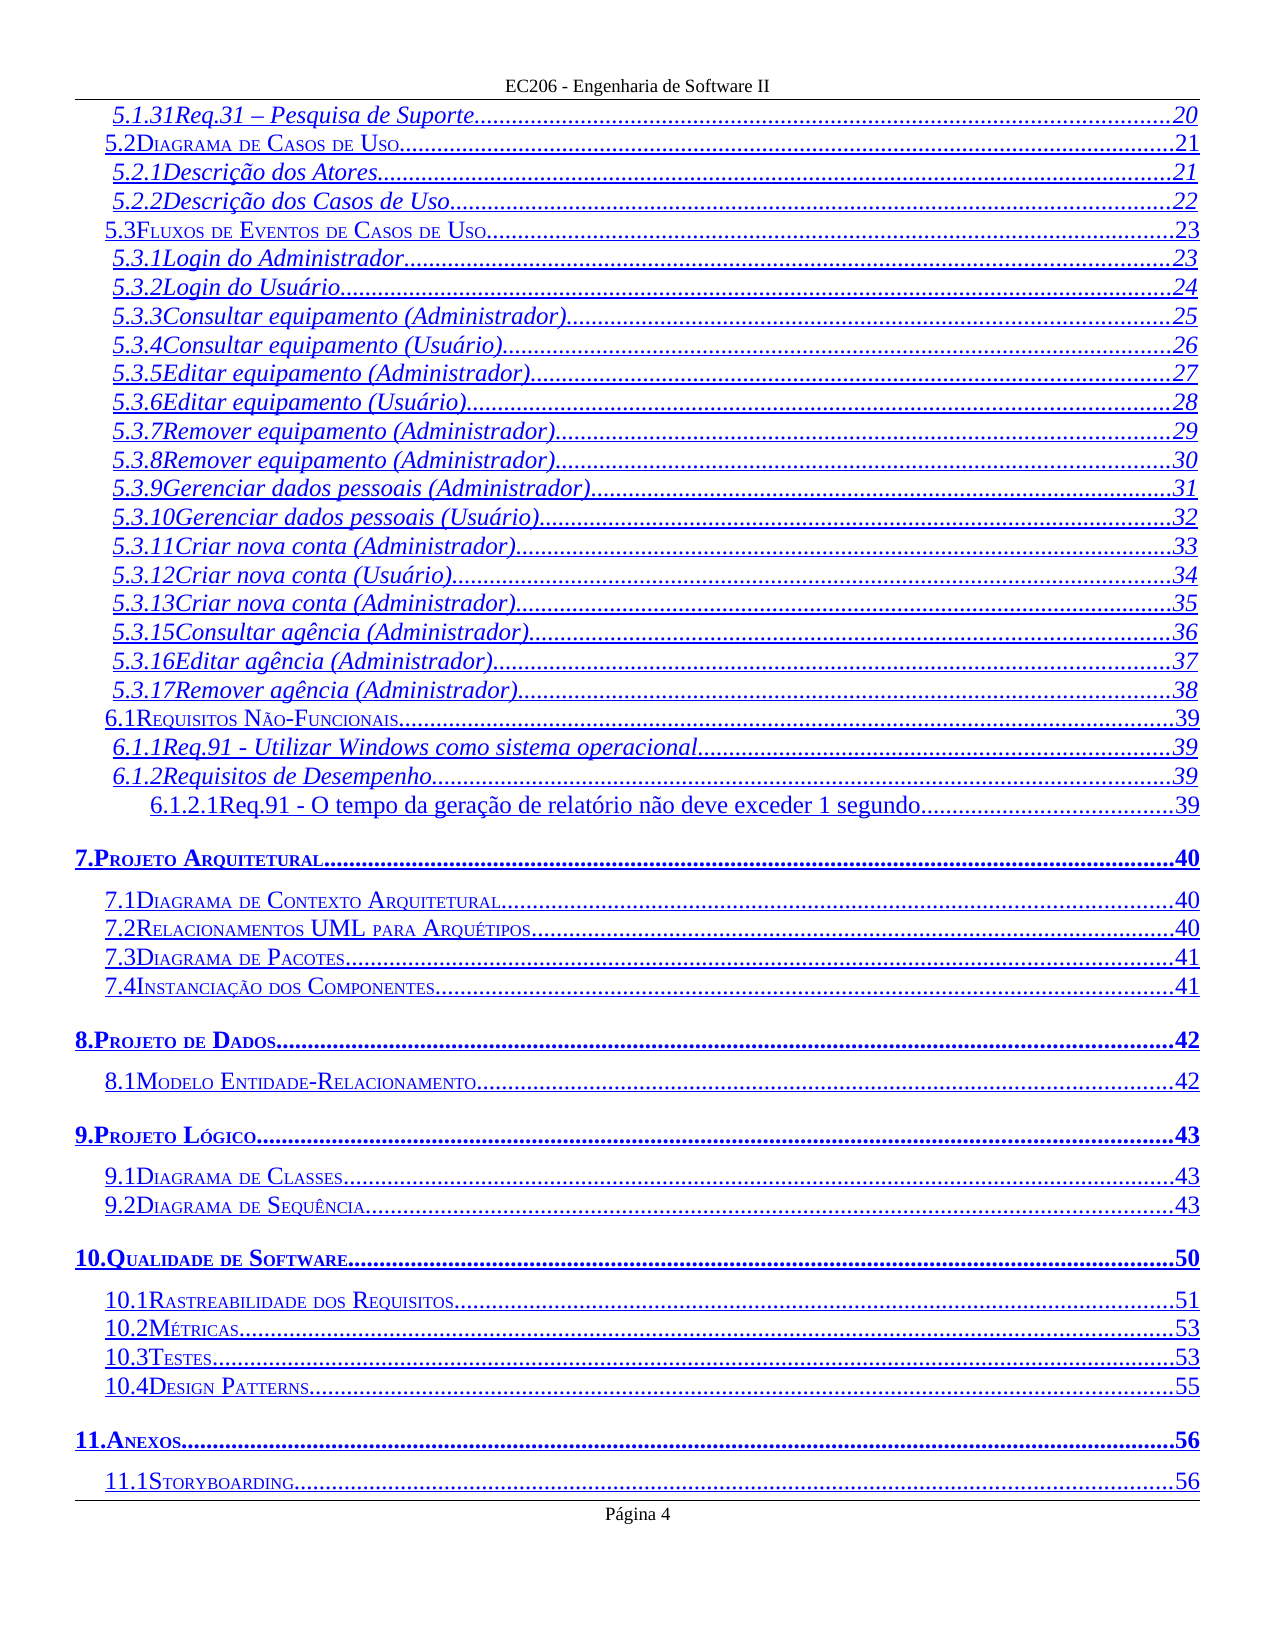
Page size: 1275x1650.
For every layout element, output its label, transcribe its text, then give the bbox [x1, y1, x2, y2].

text 5.3Fluxos de Eventos de Casos de Uso 23 [104, 215, 1200, 240]
text 7.3Diagrama de Pacotes 41 [104, 942, 1200, 967]
text 7.4Instanciação dos Componentes 41 [104, 971, 1200, 996]
text 8.1Modelo Entidade-Relacionamento 42 [104, 1066, 1200, 1091]
text 11.1Storyboarding 56 [104, 1466, 1200, 1491]
text 5.3.5Editar equipamento (Administrador) 27 [112, 358, 1200, 387]
text 5.3.6Editar equipamento (Usuário) 28 [112, 387, 1200, 416]
text 5.3.16Editar agência (Administrador) 37 [112, 646, 1200, 675]
text 6.1.2Requisitos de Desempenho 39 [112, 761, 1200, 790]
text 7.1Diagrama de Contexto Arquitetural 40 [104, 885, 1200, 910]
text 9.Projeto Lógico 43 [75, 1120, 1200, 1145]
text 6.1Requisitos Não-Funcionais 39 [104, 703, 1200, 728]
text 6.1.1Req.91 - Utilizar Windows como sistema operacional 39 [112, 732, 1200, 761]
text 8.Projeto de Dados 42 [75, 1025, 1200, 1050]
text 5.2Diagrama de Casos de Uso 21 [104, 128, 1200, 153]
text 5.3.7Remover equipamento (Administrador) 29 [112, 416, 1200, 445]
text 10.Qualidade de Software 50 [75, 1243, 1200, 1268]
text 10.4Design Patterns 55 [104, 1371, 1200, 1396]
text 6.1.2.1Req.91 - O tempo da geração de relatório não deve exceder 1 segundo. 39 [150, 790, 1200, 815]
text 5.3.1Login do Administrador 23 [112, 243, 1200, 272]
text 5.3.3Consultar equipamento (Administrador) 25 [112, 301, 1200, 330]
text 5.3.8Remover equipamento (Administrador) 30 [112, 445, 1200, 473]
text 5.3.15Consultar agência (Administrador) 36 [112, 617, 1200, 646]
text 10.3Testes 53 [104, 1342, 1200, 1367]
text 5.2.2Descrição dos Casos de Uso 22 [112, 186, 1200, 215]
text 5.3.11Criar nova conta (Administrador) 33 [112, 531, 1200, 560]
text 9.2Diagrama de Sequência 43 [104, 1190, 1200, 1215]
text 5.1.31Req.31 – Pesquisa de Suporte 20 [112, 100, 1200, 128]
text 5.3.2Login do Usuário 24 [112, 272, 1200, 301]
text 7.2Relacionamentos UML para Arquétipos 40 [104, 913, 1200, 938]
text 5.3.13Criar nova conta (Administrador) 35 [112, 588, 1200, 617]
text 5.3.9Gerenciar dados pessoais (Administrador) 31 [112, 473, 1200, 502]
text 9.1Diagrama de Classes 43 [104, 1161, 1200, 1186]
text 5.3.10Gerenciar dados pessoais (Usuário) 32 [112, 502, 1200, 531]
text 5.3.4Consultar equipamento (Usuário) 26 [112, 330, 1200, 358]
text 5.2.1Descrição dos Atores 21 [112, 157, 1200, 186]
text 5.3.17Remover agência (Administrador) 38 [112, 675, 1200, 703]
text 10.1Rastreabilidade dos Requisitos 51 [104, 1285, 1200, 1310]
text 10.2Métricas 53 [104, 1313, 1200, 1338]
text 5.3.12Criar nova conta (Usuário) 34 [112, 560, 1200, 588]
text 7.Projeto Arquitetural 40 [75, 843, 1200, 868]
text 11.Anexos 56 [75, 1425, 1200, 1450]
